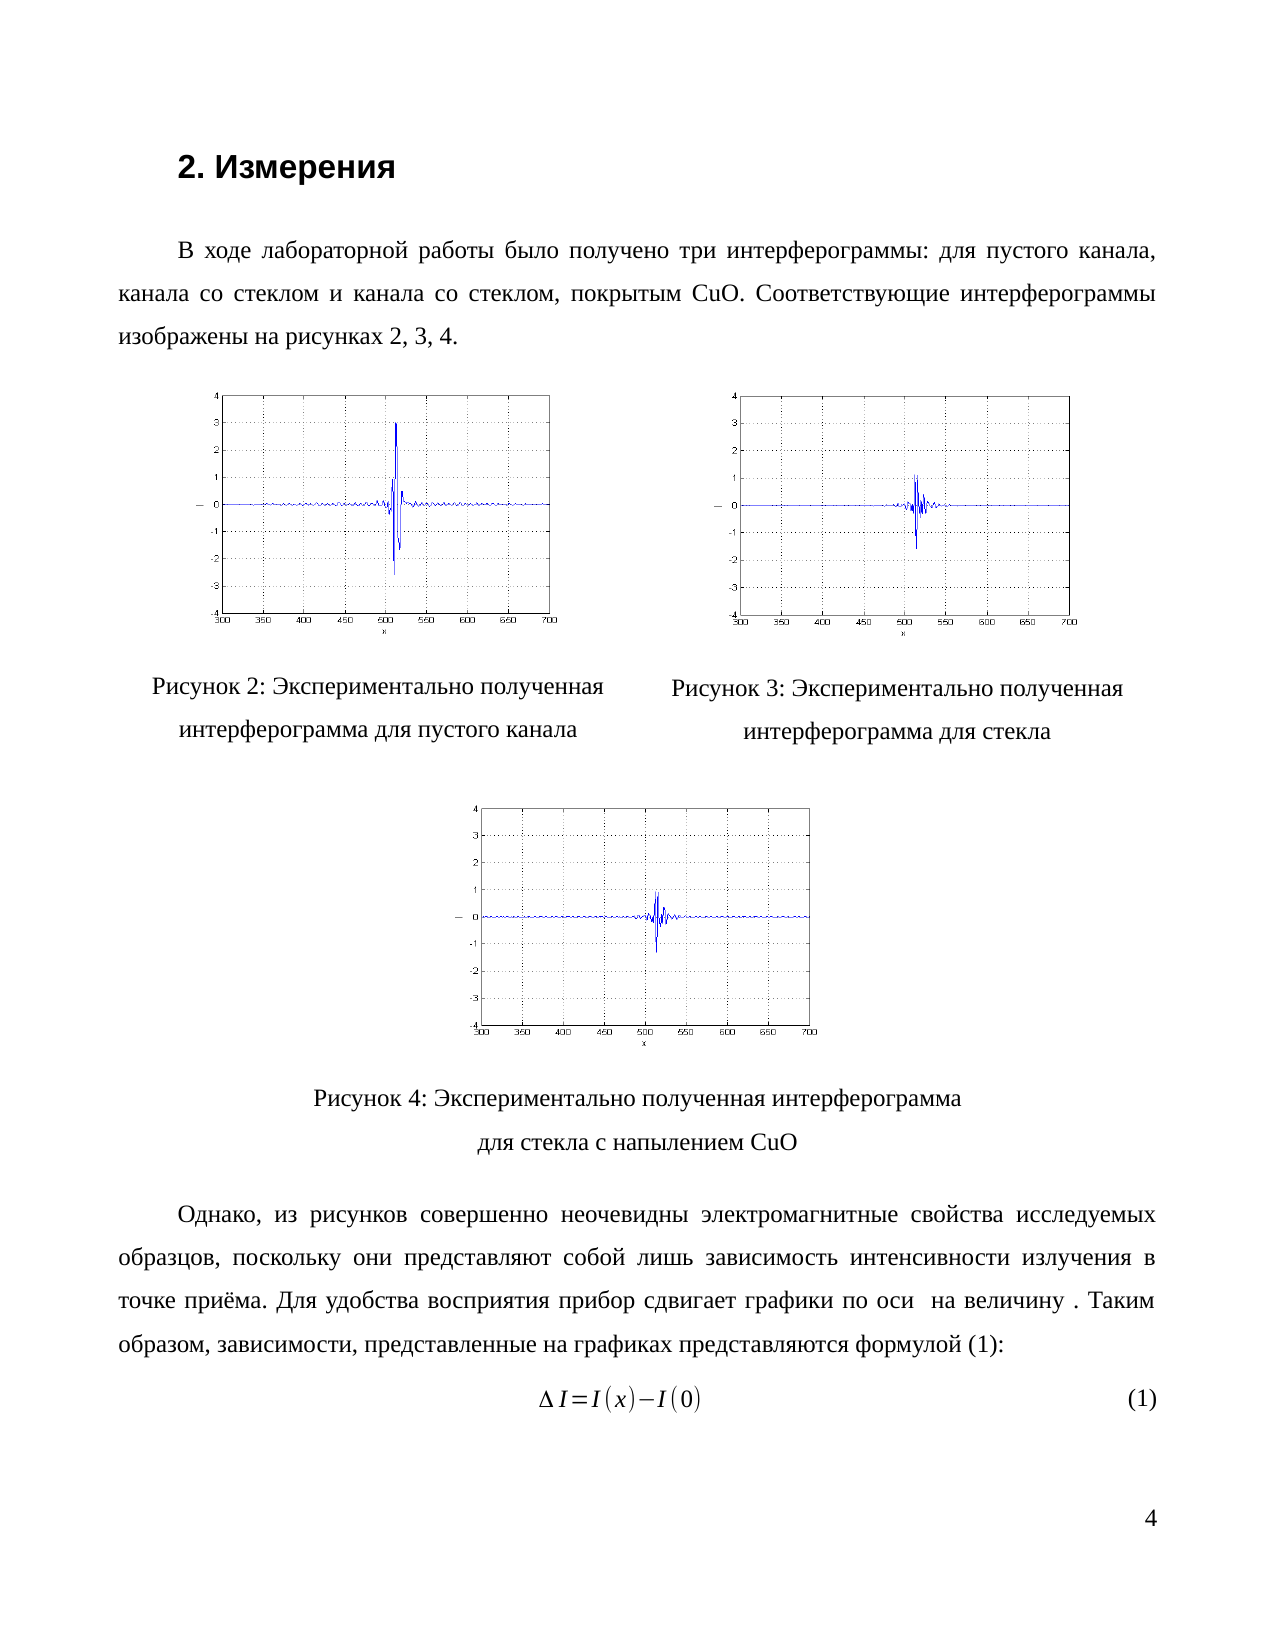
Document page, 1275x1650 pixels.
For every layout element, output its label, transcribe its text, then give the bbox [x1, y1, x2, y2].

table_header Рисунок 2: Экспериментально полученная интерферограмма для пустого канала [118, 376, 637, 788]
picture [167, 375, 589, 642]
text В ходе лабораторной работы было получено три интерферограммы: для пустого канала, канала со стеклом и канала со стеклом, покрытым CuO. Соответствующие интерферограммы изображены на рисунках 2, 3, 4. [118, 235, 1157, 350]
picture [685, 375, 1109, 644]
table_header Рисунок 3: Экспериментально полученная интерферограмма для стекла [638, 376, 1157, 788]
text (1) [118, 1383, 1157, 1414]
text Однако, из рисунков совершенно неочевидны электромагнитные свойства исследуемых образцов, поскольку они представляют собой лишь зависимость интенсивности излучения в точке приёма. Для удобства восприятия прибор сдвигает графики по оси на величину . Таким образом, зависимости, представленные на графиках представляются формулой (1): [118, 1199, 1157, 1357]
text Рисунок 4: Экспериментально полученная интерферограмма для стекла с напылением CuO [118, 1083, 1157, 1155]
picture [427, 788, 849, 1054]
list Измерения [118, 148, 1157, 186]
